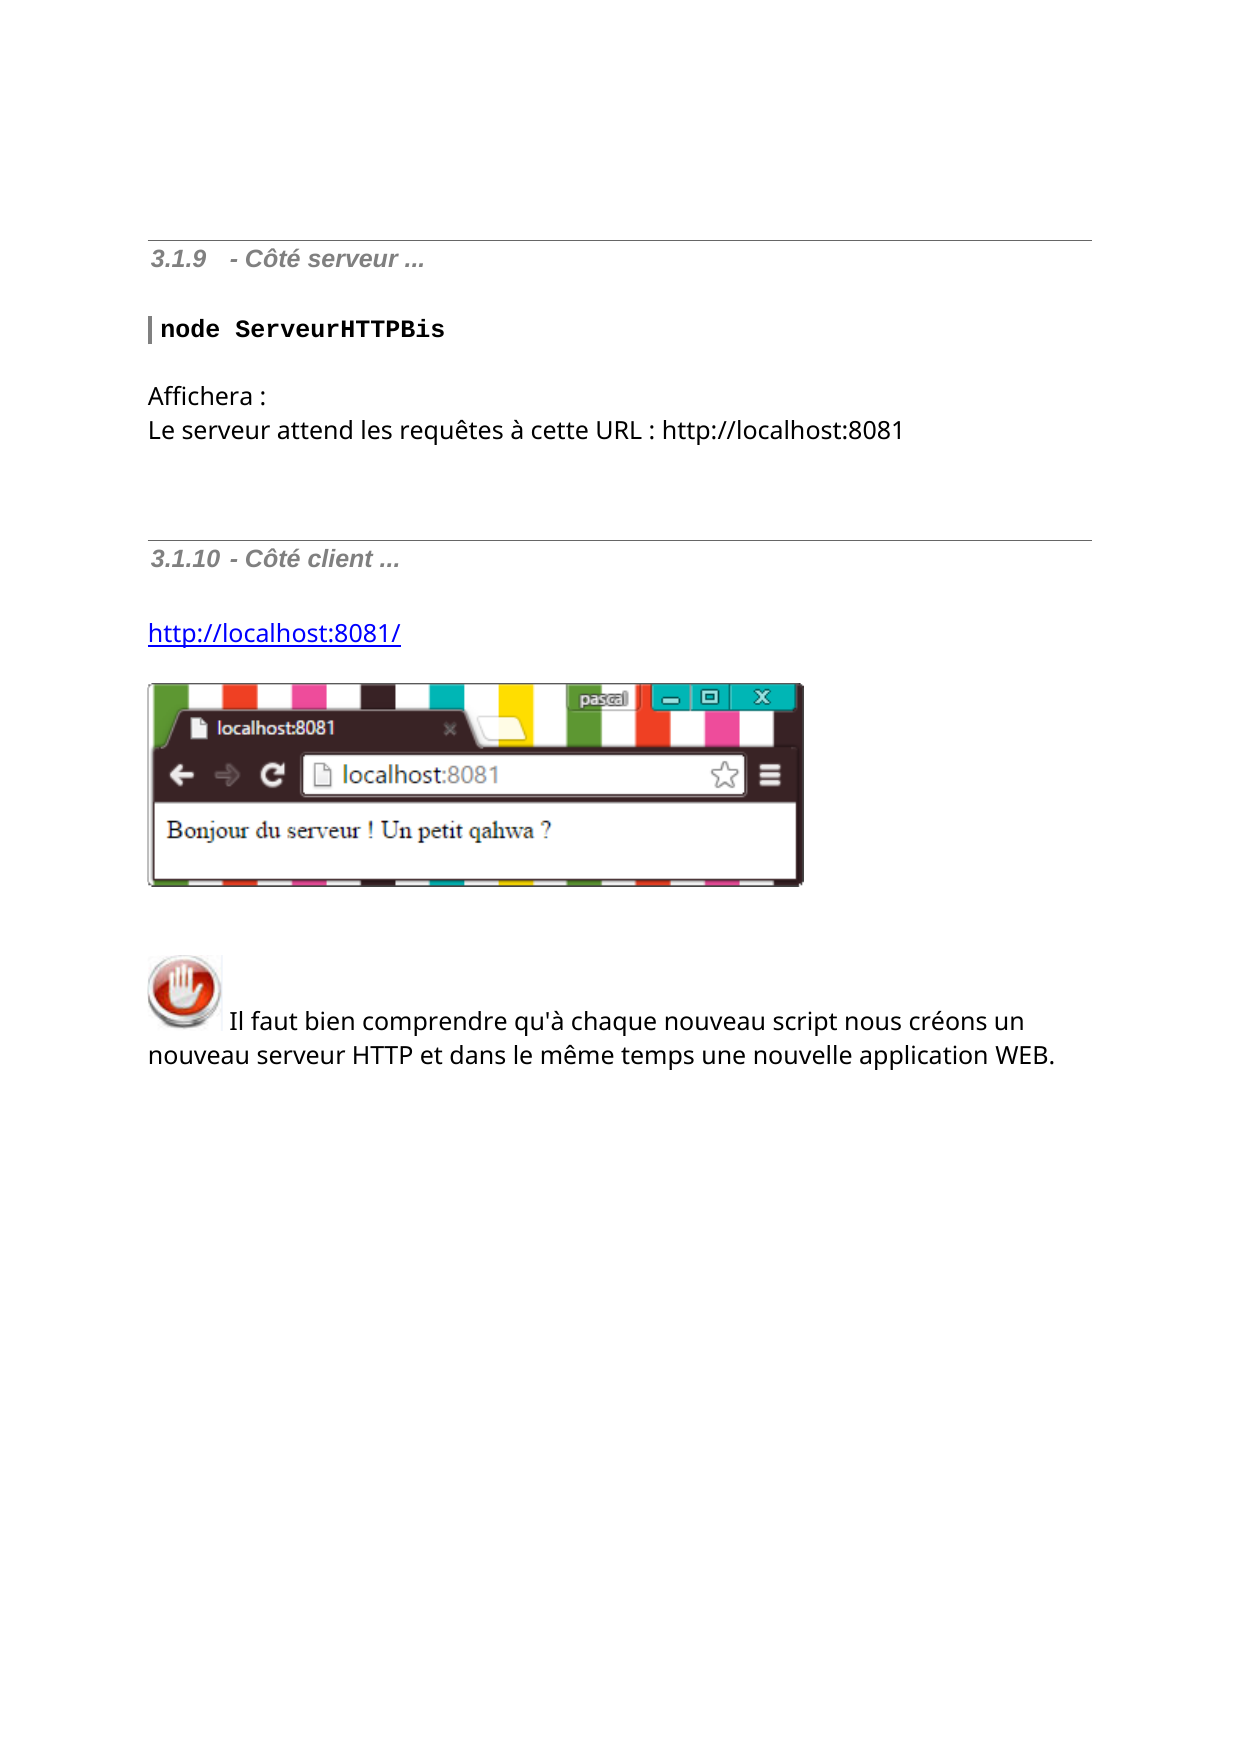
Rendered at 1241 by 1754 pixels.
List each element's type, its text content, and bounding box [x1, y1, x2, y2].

text http://localhost:8081/ [148, 616, 1092, 650]
text Affichera : [148, 379, 1092, 413]
text Il faut bien comprendre qu'à chaque nouveau script nous créons un nouveau serveur HTTP et dans le même temps une nouvelle application WEB. [148, 955, 1092, 1072]
text Le serveur attend les requêtes à cette URL : http://localhost:8081 [148, 413, 1092, 447]
picture [147, 955, 223, 1031]
picture [147, 683, 804, 887]
subtitle - Côté client ... [148, 541, 1092, 576]
text node ServeurHTTPBis [152, 316, 1092, 344]
subtitle - Côté serveur ... [148, 241, 1092, 276]
